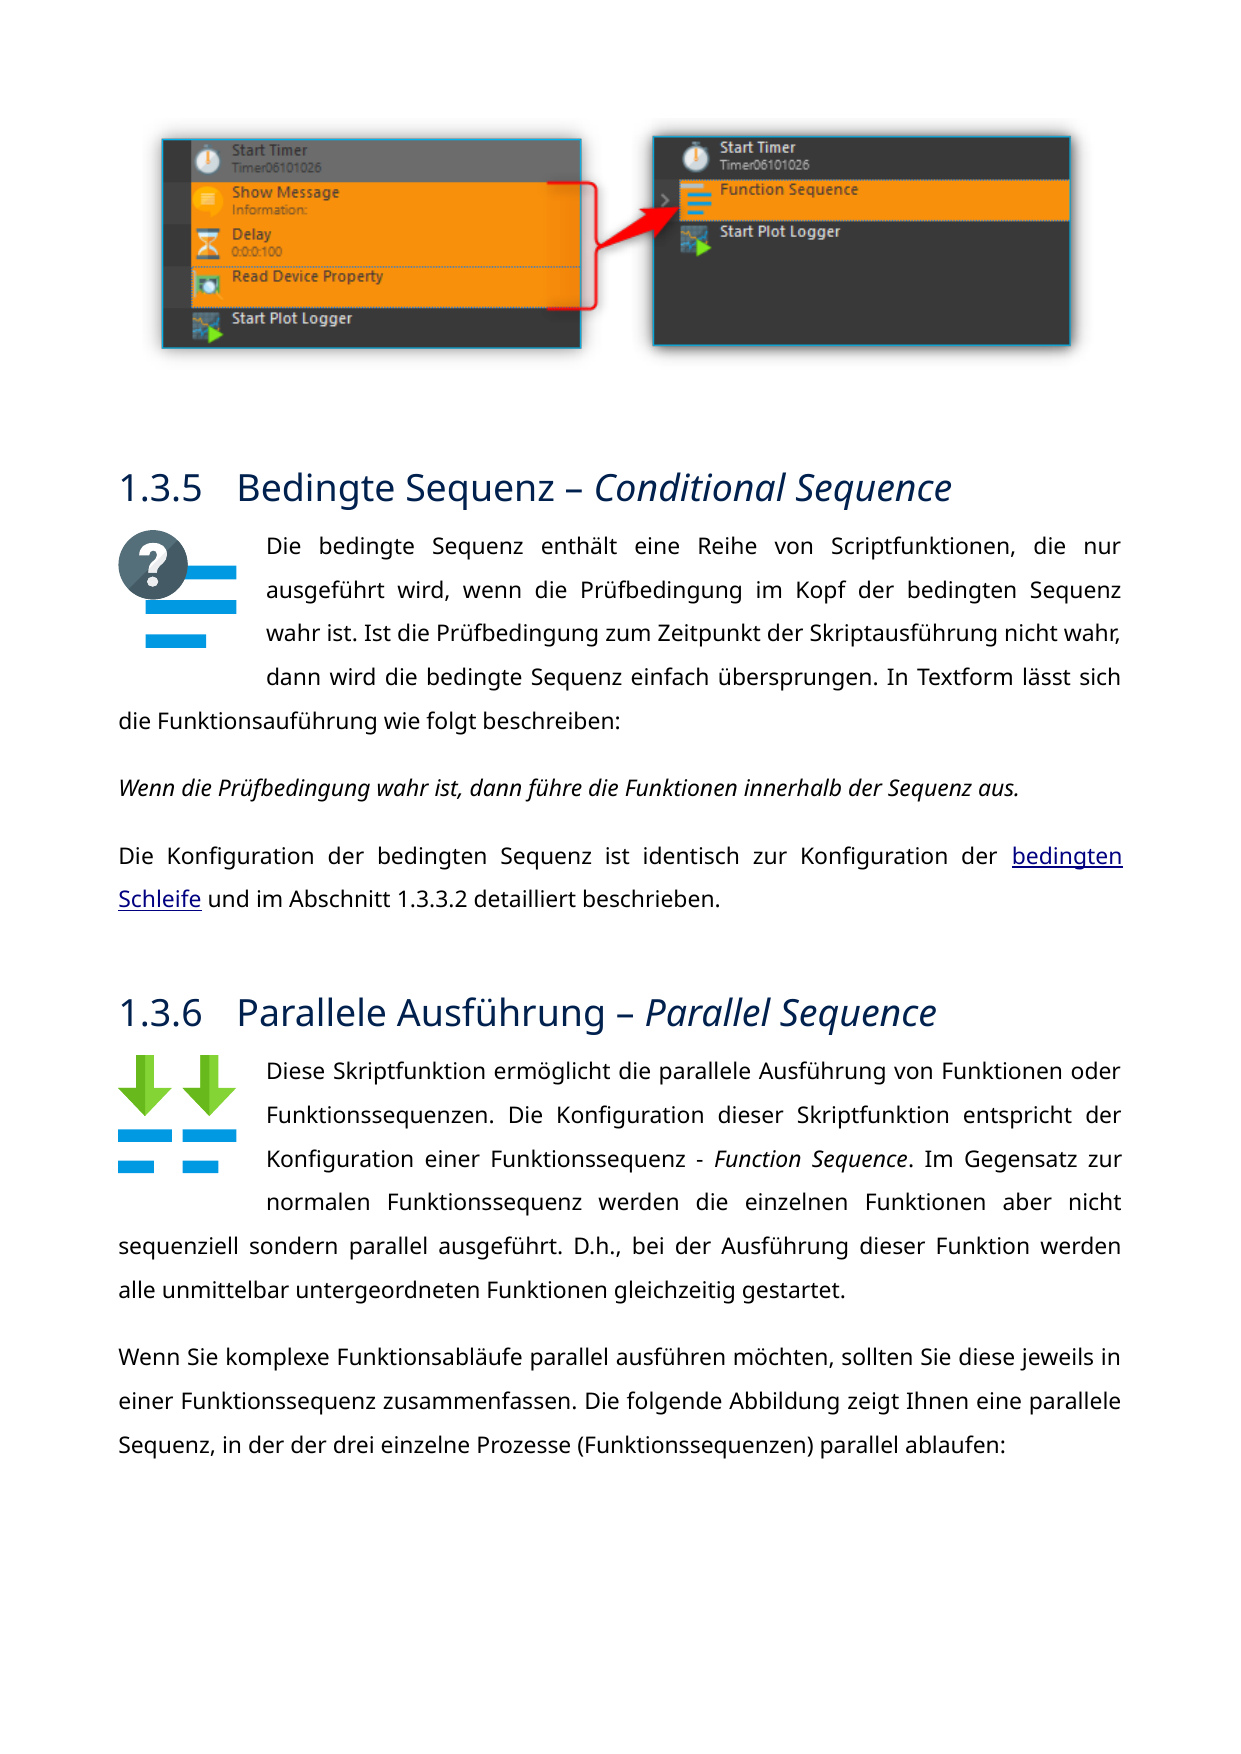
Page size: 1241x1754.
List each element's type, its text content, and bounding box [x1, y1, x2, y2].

subtitle Parallele Ausführung – Parallel Sequence [118, 986, 1122, 1037]
text Die bedingte Sequenz enthält eine Reihe von Scriptfunktionen, die nur ausgeführt wird, wenn die Prüfbedingung im Kopf der bedingten Sequenz wahr ist. Ist die Prüfbedingung zum Zeitpunkt der Skriptausführung nicht wahr, dann wird die bedingte Sequenz einfach übersprungen. In Textform lässt sich die Funktionsauführung wie folgt beschreiben: [118, 530, 1122, 736]
text Wenn Sie komplexe Funktionsabläufe parallel ausführen möchten, sollten Sie diese jeweils in einer Funktionssequenz zusammenfassen. Die folgende Abbildung zeigt Ihnen eine parallele Sequenz, in der der drei einzelne Prozesse (Funktionssequenzen) parallel ablaufen: [118, 1341, 1122, 1460]
text Wenn die Prüfbedingung wahr ist, dann führe die Funktionen innerhalb der Sequenz aus. [118, 772, 1122, 803]
subtitle Bedingte Sequenz – Conditional Sequence [118, 461, 1122, 512]
text Diese Skriptfunktion ermöglicht die parallele Ausführung von Funktionen oder Funktionssequenzen. Die Konfiguration dieser Skriptfunktion entspricht der Konfiguration einer Funktionssequenz - Function Sequence. Im Gegensatz zur normalen Funktionssequenz werden die einzelnen Funktionen aber nicht sequenziell sondern parallel ausgeführt. D.h., bei der Ausführung dieser Funktion werden alle unmittelbar untergeordneten Funktionen gleichzeitig gestartet. [118, 1055, 1122, 1305]
picture [141, 118, 1099, 370]
text Die Konfiguration der bedingten Sequenz ist identisch zur Konfiguration der bedingten Schleife und im Abschnitt 1.3.3.2 detailliert beschrieben. [118, 840, 1122, 915]
